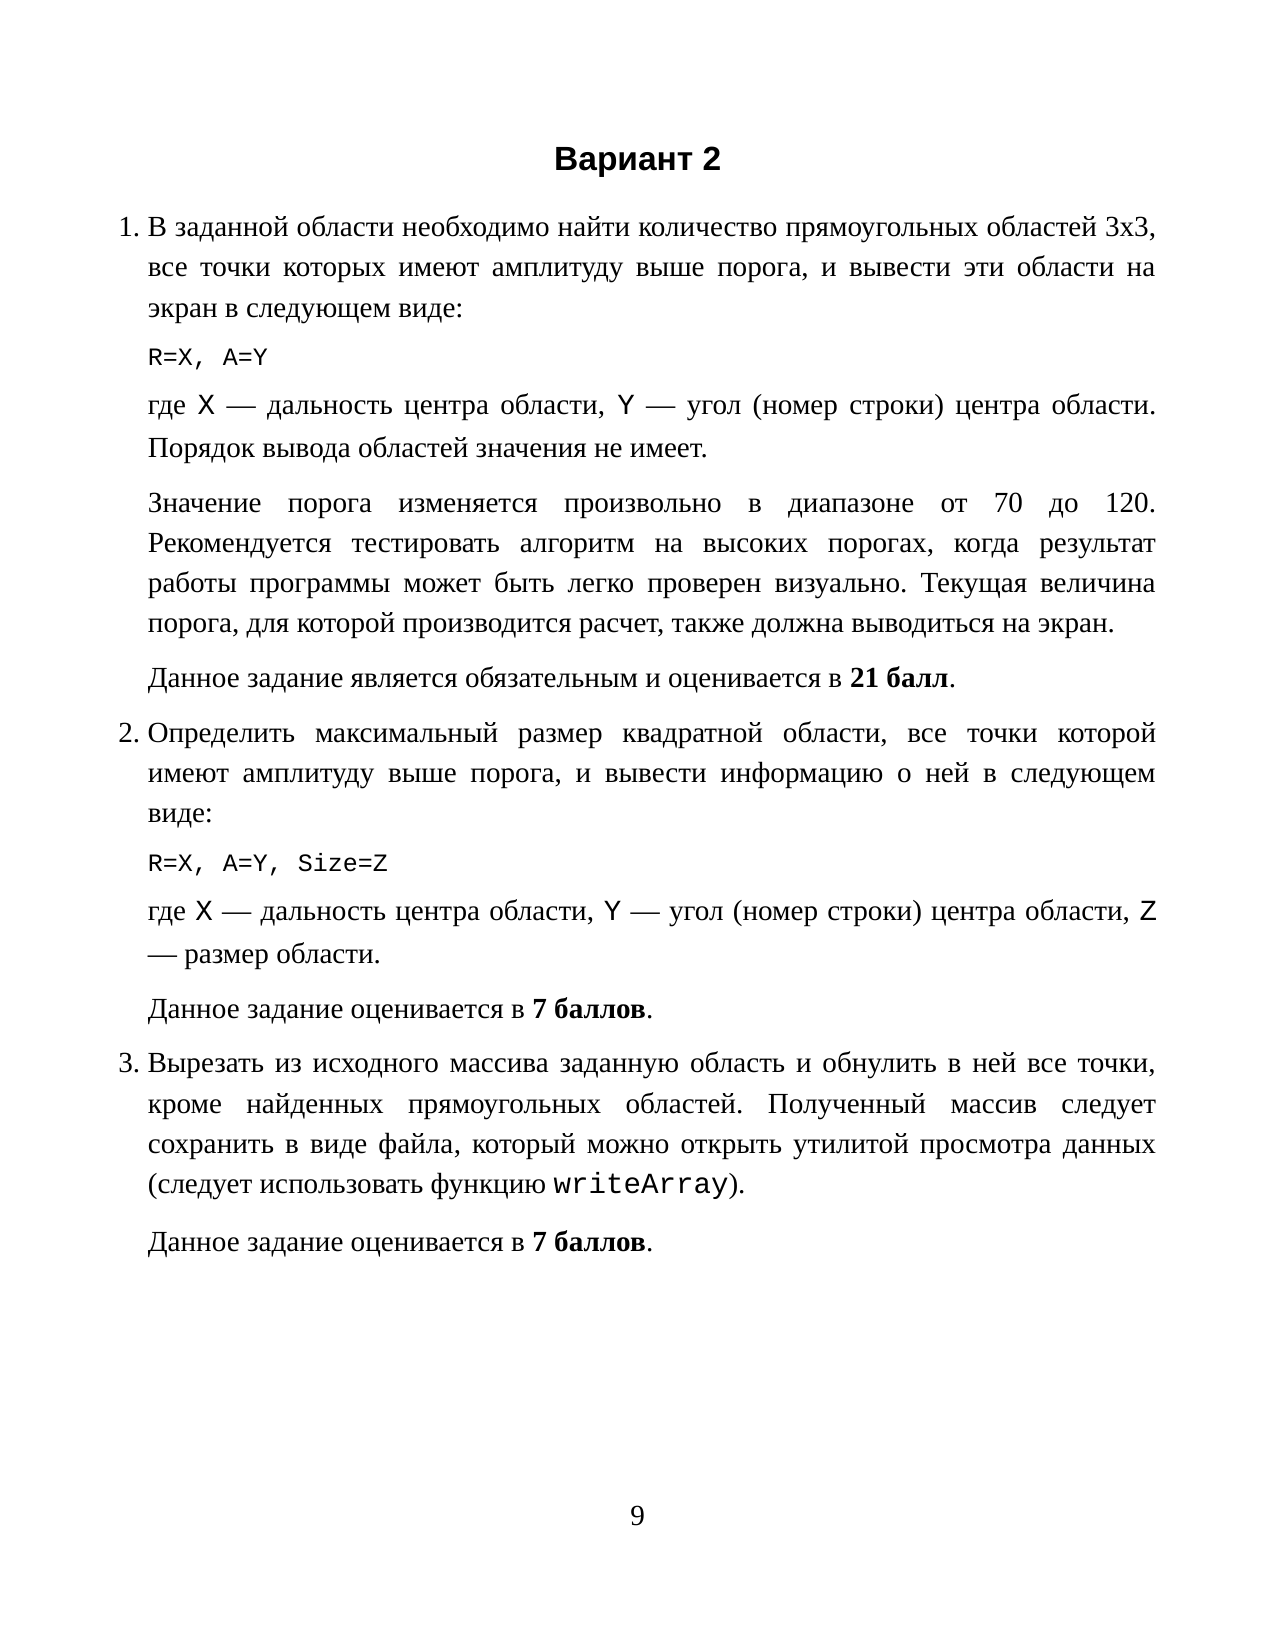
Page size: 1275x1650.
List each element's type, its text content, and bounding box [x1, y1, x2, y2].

list Значение порога изменяется произвольно в диапазоне от 70 до 120. Рекомендуется тестировать алгоритм на высоких порогах, когда результат работы программы может быть легко проверен визуально. Текущая величина порога, для которой производится расчет, также должна выводиться на экран. [118, 485, 1157, 639]
list Данное задание оценивается в 7 баллов. [118, 991, 1157, 1024]
list Определить максимальный размер квадратной области, все точки которой имеют амплитуду выше порога, и вывести информацию о ней в следующем виде: [118, 715, 1157, 829]
list R=X, A=Y, Size=Z [118, 850, 1157, 879]
subtitle Вариант 2 [118, 139, 1157, 178]
list Данное задание оценивается в 7 баллов. [118, 1224, 1157, 1258]
list Данное задание является обязательным и оценивается в 21 балл. [118, 660, 1157, 694]
list Вырезать из исходного массива заданную область и обнулить в ней все точки, кроме найденных прямоугольных областей. Полученный массив следует сохранить в виде файла, который можно открыть утилитой просмотра данных (следует использовать функцию writeArray). [118, 1046, 1157, 1202]
list где X — дальность центра области, Y — угол (номер строки) центра области, Z — размер области. [118, 893, 1157, 969]
list В заданной области необходимо найти количество прямоугольных областей 3х3, все точки которых имеют амплитуду выше порога, и вывести эти области на экран в следующем виде: [118, 209, 1157, 323]
list где X — дальность центра области, Y — угол (номер строки) центра области. Порядок вывода областей значения не имеет. [118, 387, 1157, 464]
list R=X, A=Y [118, 344, 1157, 373]
